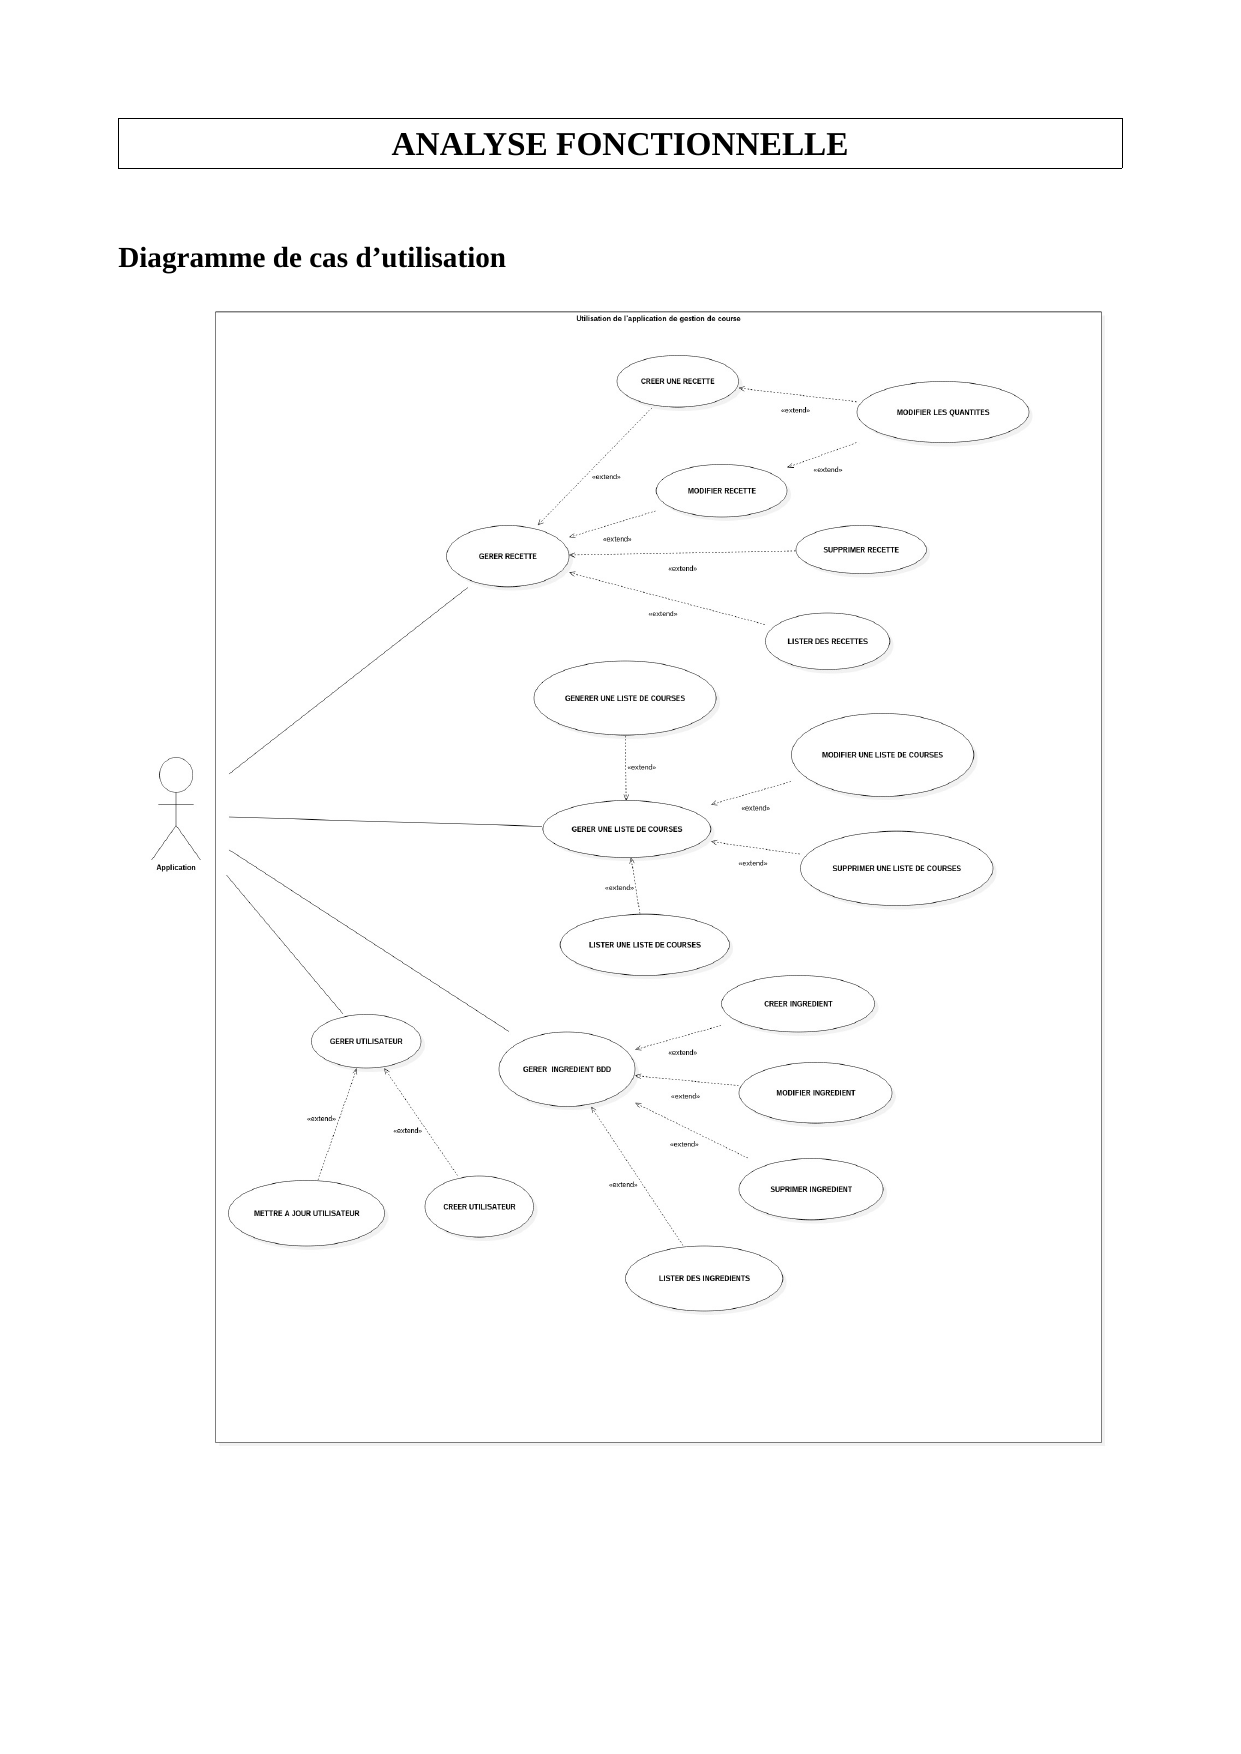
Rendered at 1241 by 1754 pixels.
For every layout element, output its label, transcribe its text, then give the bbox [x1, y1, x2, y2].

table_header ANALYSE FONCTIONNELLE [119, 119, 1122, 168]
text Diagramme de cas d’utilisation [118, 240, 1122, 273]
picture [118, 307, 1123, 1464]
